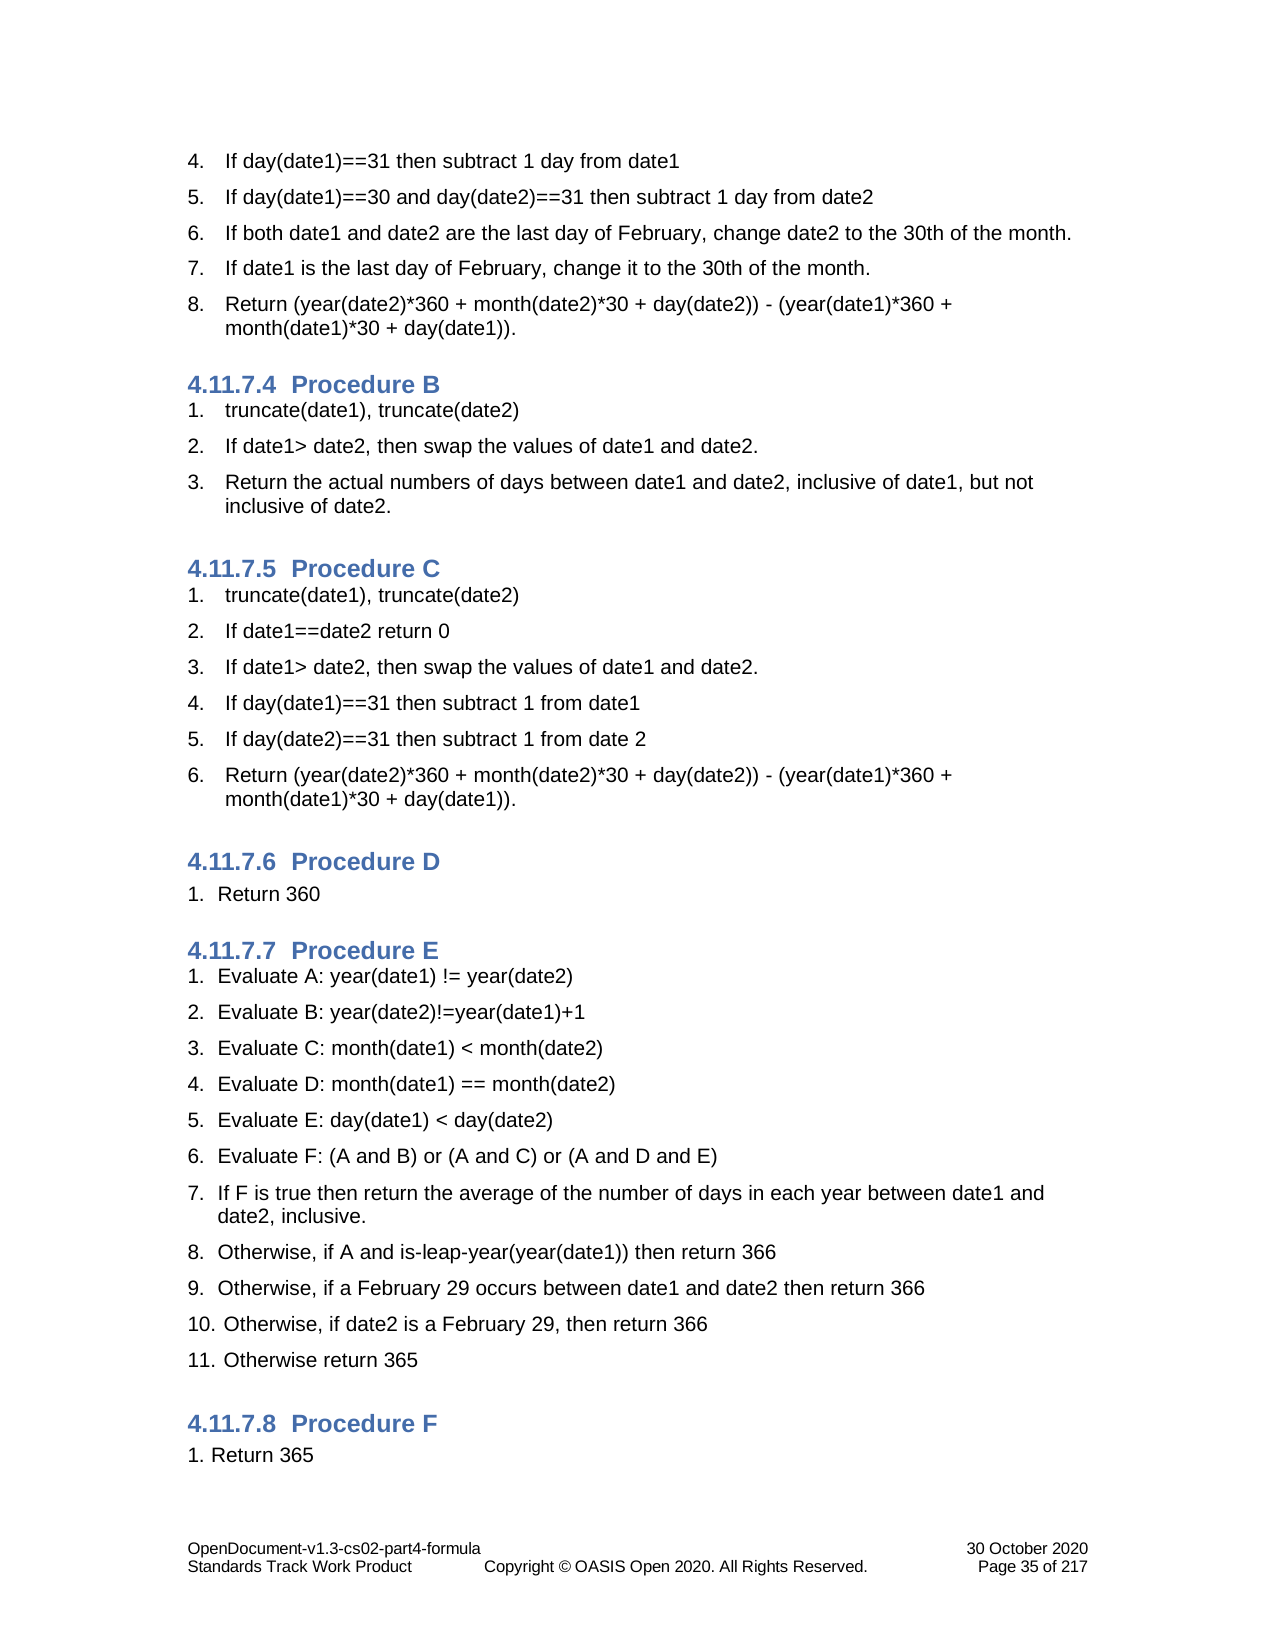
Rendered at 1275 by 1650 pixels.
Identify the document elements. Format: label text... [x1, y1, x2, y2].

list If day(date1)==30 and day(date2)==31 then subtract 1 day from date2 [187, 186, 1088, 209]
list Otherwise return 365 [187, 1349, 1088, 1372]
list If both date1 and date2 are the last day of February, change date2 to the 30th of the month. [187, 221, 1088, 245]
list Otherwise, if a February 29 occurs between date1 and date2 then return 366 [187, 1277, 1088, 1300]
list truncate(date1), truncate(date2) [187, 583, 1088, 607]
list If day(date2)==31 then subtract 1 from date 2 [187, 727, 1088, 751]
list Evaluate D: month(date1) == month(date2) [187, 1073, 1088, 1096]
list Otherwise, if date2 is a February 29, then return 366 [187, 1313, 1088, 1336]
list Return (year(date2)*360 + month(date2)*30 + day(date2)) - (year(date1)*360 + month(date1)*30 + day(date1)). [187, 292, 1088, 339]
list Evaluate F: (A and B) or (A and C) or (A and D and E) [187, 1145, 1088, 1168]
subtitle Procedure F [187, 1410, 1088, 1438]
list If F is true then return the average of the number of days in each year between date1 and date2, inclusive. [187, 1181, 1088, 1228]
list Evaluate E: day(date1) < day(date2) [187, 1109, 1088, 1132]
list If date1> date2, then swap the values of date1 and date2. [187, 435, 1088, 458]
list If date1> date2, then swap the values of date1 and date2. [187, 655, 1088, 679]
list If day(date1)==31 then subtract 1 day from date1 [187, 150, 1088, 173]
list Evaluate C: month(date1) < month(date2) [187, 1037, 1088, 1060]
list Return the actual numbers of days between date1 and date2, inclusive of date1, but not inclusive of date2. [187, 471, 1088, 518]
subtitle Procedure B [187, 371, 1088, 399]
list If day(date1)==31 then subtract 1 from date1 [187, 691, 1088, 715]
list truncate(date1), truncate(date2) [187, 399, 1088, 422]
subtitle Procedure C [187, 555, 1088, 583]
list Evaluate B: year(date2)!=year(date1)+1 [187, 1001, 1088, 1024]
list Evaluate A: year(date1) != year(date2) [187, 965, 1088, 988]
list Return (year(date2)*360 + month(date2)*30 + day(date2)) - (year(date1)*360 + month(date1)*30 + day(date1)). [187, 763, 1088, 811]
subtitle Procedure D [187, 848, 1088, 876]
list If date1==date2 return 0 [187, 619, 1088, 643]
list Return 360 [187, 882, 1088, 906]
list Otherwise, if A and is-leap-year(year(date1)) then return 366 [187, 1241, 1088, 1264]
list If date1 is the last day of February, change it to the 30th of the month. [187, 257, 1088, 280]
subtitle Procedure E [187, 937, 1088, 965]
list Return 365 [187, 1444, 1088, 1467]
